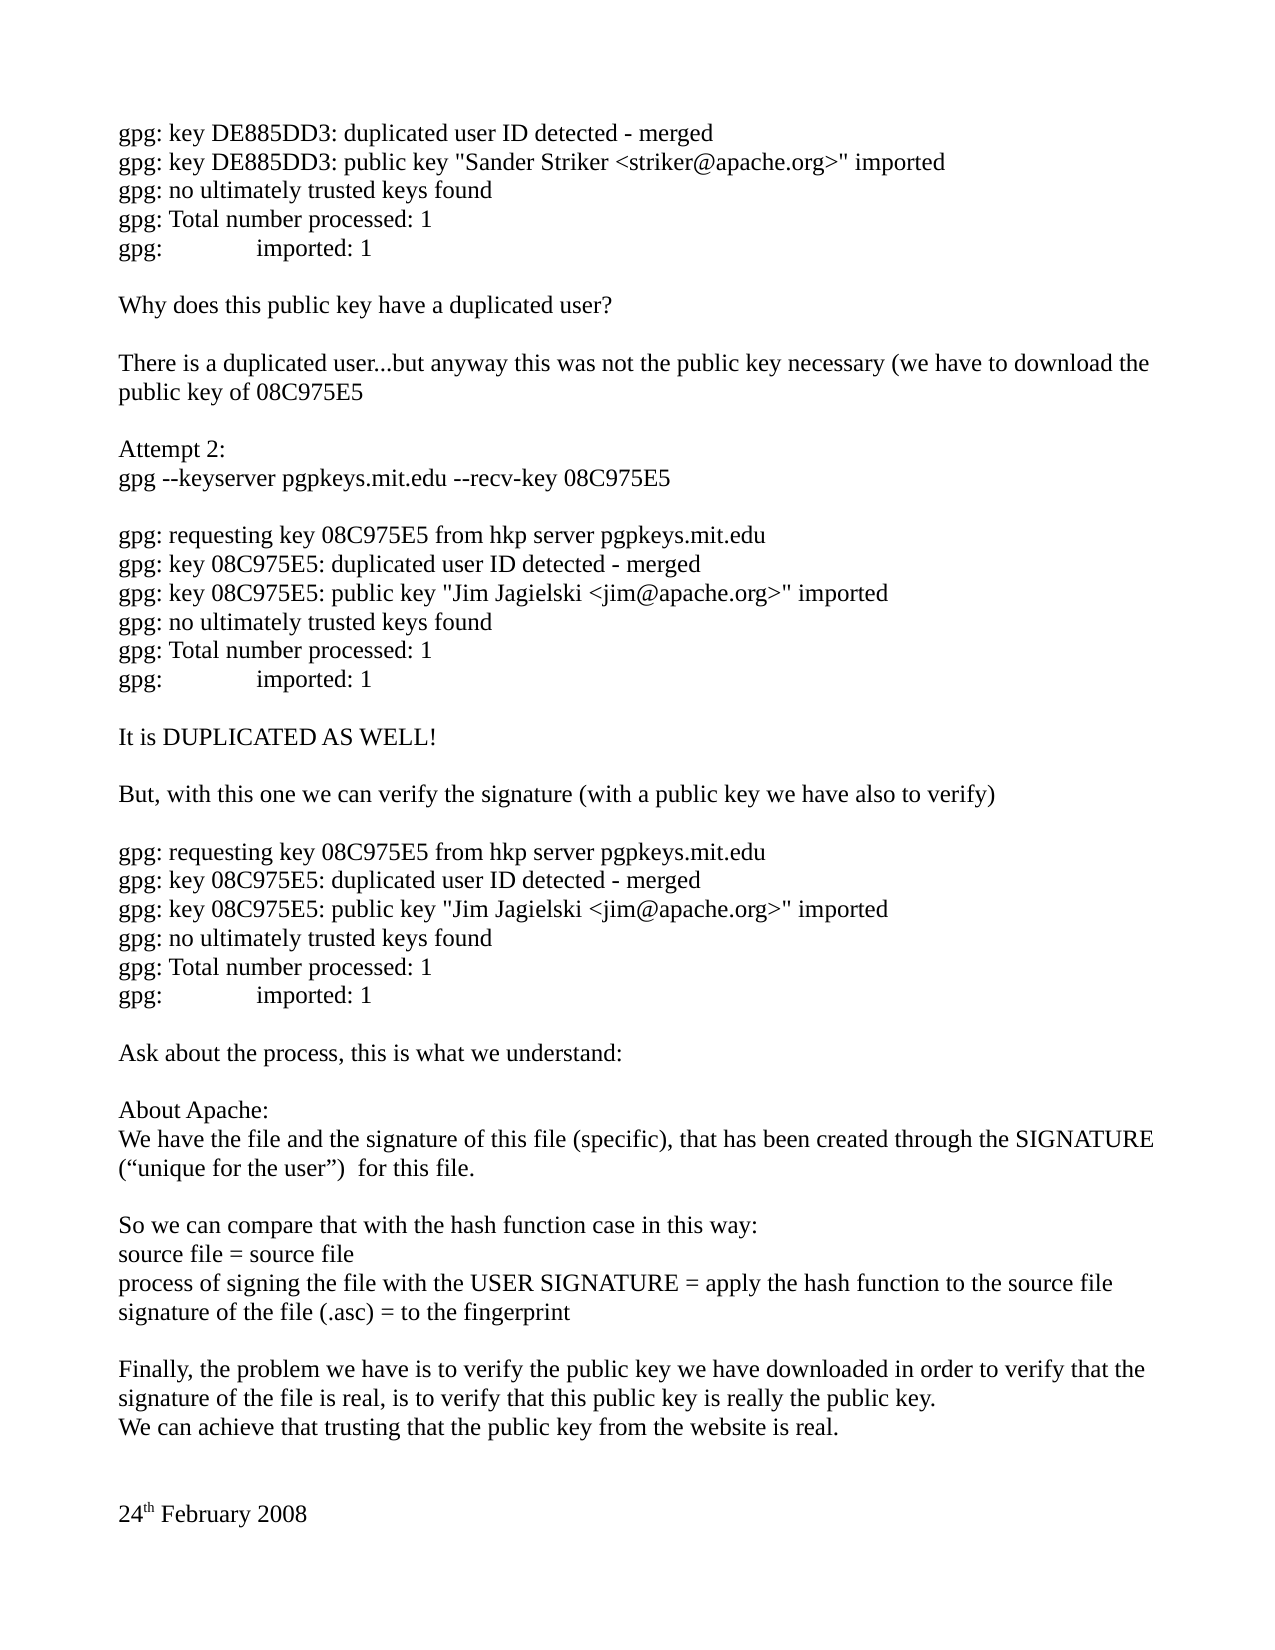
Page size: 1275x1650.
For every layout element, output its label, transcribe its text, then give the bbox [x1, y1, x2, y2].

text But, with this one we can verify the signature (with a public key we have also to verify) [118, 779, 1157, 808]
text Finally, the problem we have is to verify the public key we have downloaded in order to verify that the signature of the file is real, is to verify that this public key is really the public key. [118, 1354, 1157, 1412]
text gpg: imported: 1 [118, 664, 1157, 693]
text There is a duplicated user...but anyway this was not the public key necessary (we have to download the public key of 08C975E5 [118, 348, 1157, 406]
text gpg: key 08C975E5: public key "Jim Jagielski <jim@apache.org>" imported [118, 894, 1157, 923]
text 24th February 2008 [118, 1499, 1157, 1528]
text gpg: key DE885DD3: public key "Sander Striker <striker@apache.org>" imported [118, 147, 1157, 176]
text Ask about the process, this is what we understand: [118, 1038, 1157, 1067]
text We have the file and the signature of this file (specific), that has been created through the SIGNATURE (“unique for the user”) for this file. [118, 1124, 1157, 1182]
text gpg: Total number processed: 1 [118, 952, 1157, 981]
text gpg: requesting key 08C975E5 from hkp server pgpkeys.mit.edu [118, 837, 1157, 866]
text gpg: key 08C975E5: duplicated user ID detected - merged [118, 866, 1157, 894]
text It is DUPLICATED AS WELL! [118, 722, 1157, 751]
text Why does this public key have a duplicated user? [118, 291, 1157, 319]
text gpg: key 08C975E5: public key "Jim Jagielski <jim@apache.org>" imported [118, 578, 1157, 607]
text We can achieve that trusting that the public key from the website is real. [118, 1412, 1157, 1441]
text gpg: key DE885DD3: duplicated user ID detected - merged [118, 118, 1157, 147]
text So we can compare that with the hash function case in this way: [118, 1211, 1157, 1239]
text gpg: no ultimately trusted keys found [118, 923, 1157, 952]
text source file = source file [118, 1239, 1157, 1268]
text process of signing the file with the USER SIGNATURE = apply the hash function to the source file [118, 1268, 1157, 1297]
text Attempt 2: [118, 434, 1157, 463]
text gpg: no ultimately trusted keys found [118, 176, 1157, 204]
text gpg: Total number processed: 1 [118, 204, 1157, 233]
text About Apache: [118, 1096, 1157, 1124]
text gpg: key 08C975E5: duplicated user ID detected - merged [118, 549, 1157, 578]
text gpg: Total number processed: 1 [118, 636, 1157, 664]
text gpg: no ultimately trusted keys found [118, 607, 1157, 636]
text gpg: imported: 1 [118, 233, 1157, 262]
text gpg: imported: 1 [118, 981, 1157, 1009]
text gpg: requesting key 08C975E5 from hkp server pgpkeys.mit.edu [118, 521, 1157, 549]
text gpg --keyserver pgpkeys.mit.edu --recv-key 08C975E5 [118, 463, 1157, 492]
text signature of the file (.asc) = to the fingerprint [118, 1297, 1157, 1326]
